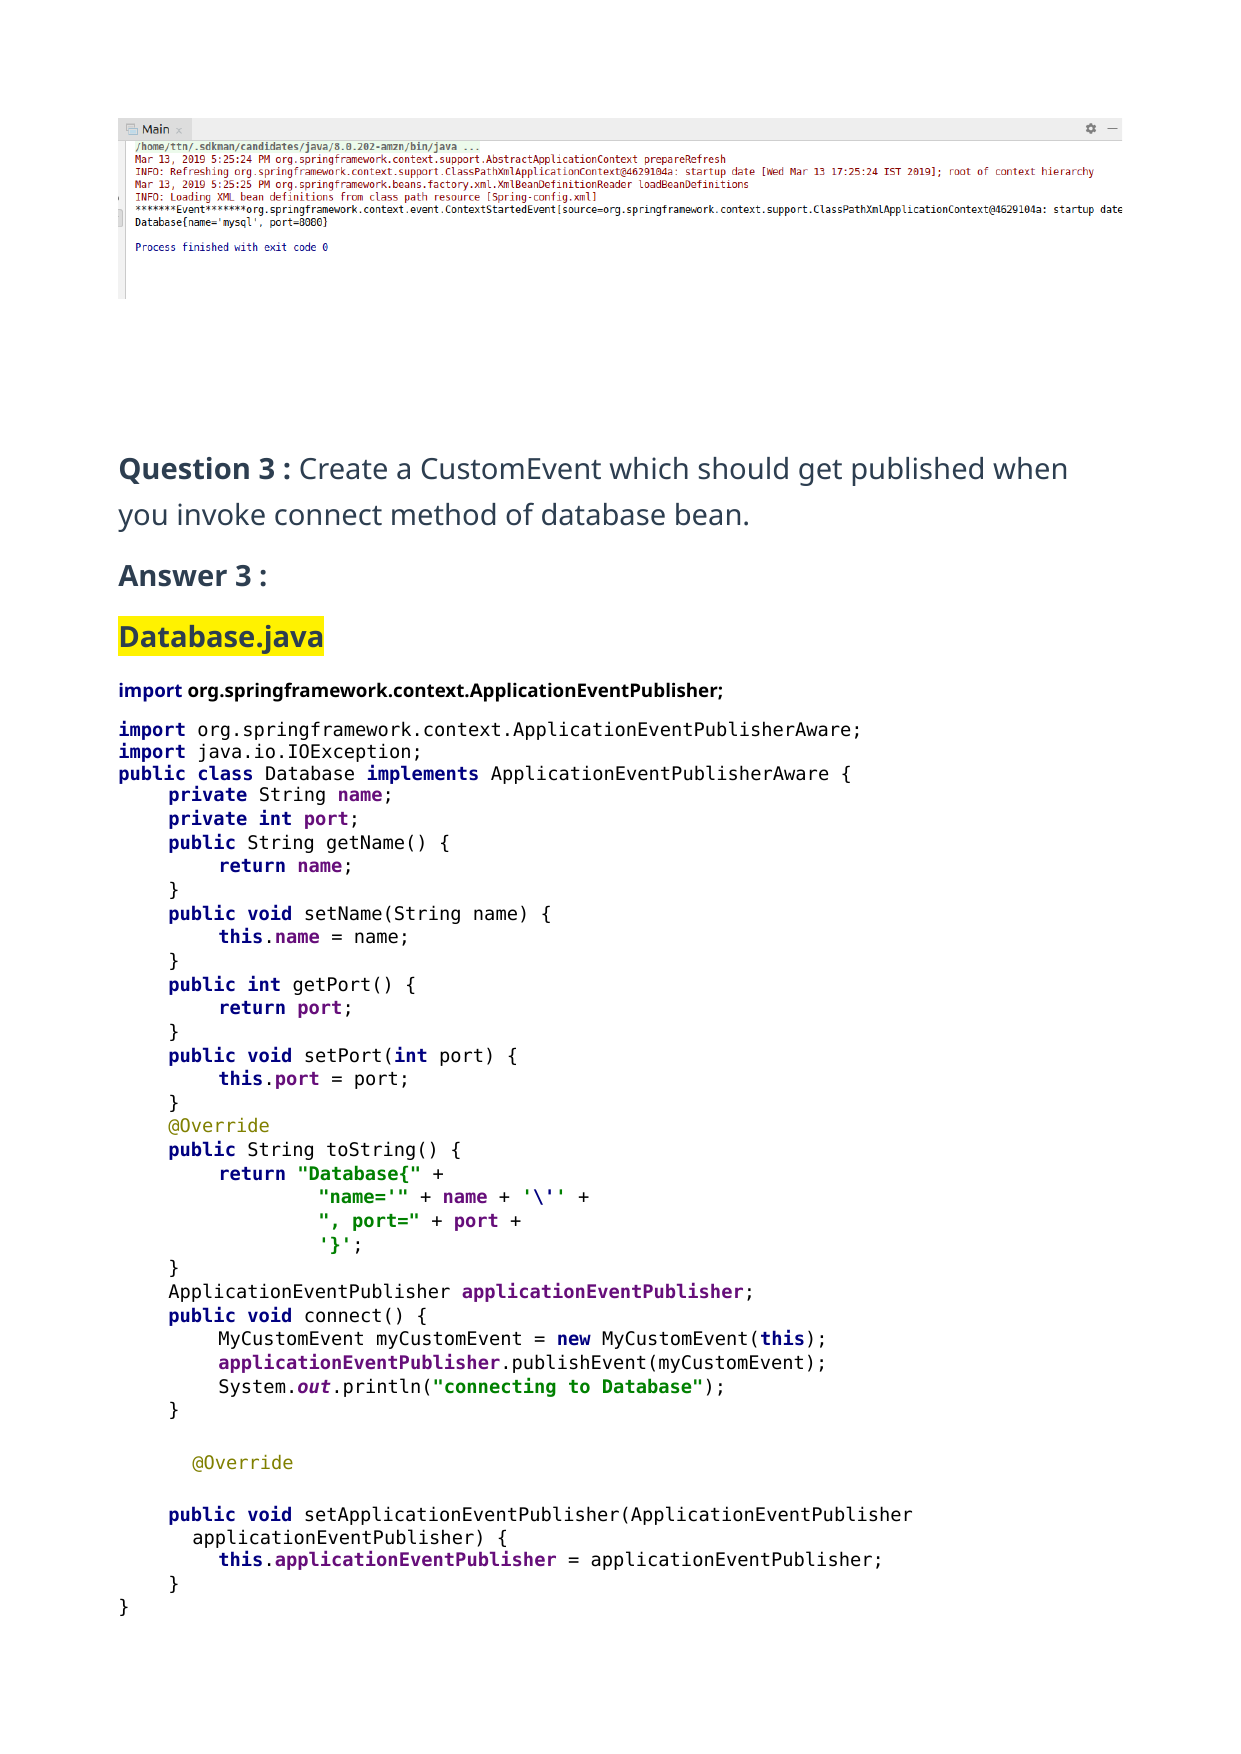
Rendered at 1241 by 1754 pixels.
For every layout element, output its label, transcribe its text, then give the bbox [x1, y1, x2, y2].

text applicationEventPublisher.publishEvent(myCustomEvent); [118, 1352, 1122, 1376]
text public String getName() { [118, 832, 1122, 855]
text ", port=" + port + [118, 1210, 1122, 1234]
text public void setPort(int port) { [118, 1044, 1122, 1068]
text } [118, 1092, 1122, 1116]
text @Override [118, 1116, 1122, 1139]
text ApplicationEventPublisher applicationEventPublisher; [118, 1281, 1122, 1305]
text public void connect() { [118, 1305, 1122, 1328]
text import org.springframework.context.ApplicationEventPublisherAware; [118, 719, 1122, 741]
text private int port; [118, 808, 1122, 832]
text import java.io.IOException; [118, 741, 1122, 763]
text public void setName(String name) { [118, 903, 1122, 926]
text } [118, 1597, 1122, 1618]
text this.port = port; [118, 1068, 1122, 1092]
text } [118, 1573, 1122, 1597]
text import org.springframework.context.ApplicationEventPublisher; [118, 678, 1122, 703]
text } [118, 1399, 1122, 1423]
text this.applicationEventPublisher = applicationEventPublisher; [118, 1549, 1122, 1573]
text public int getPort() { [118, 974, 1122, 997]
text } [118, 1021, 1122, 1044]
text public String toString() { [118, 1139, 1122, 1163]
text Question 3 : Create a CustomEvent which should get published when you invoke connect method of database bean. [118, 448, 1122, 534]
text private String name; [118, 784, 1122, 808]
text this.name = name; [118, 926, 1122, 950]
text } [118, 950, 1122, 974]
text @Override [118, 1452, 1122, 1474]
text Database.java [118, 616, 1122, 656]
picture [118, 118, 1123, 299]
text MyCustomEvent myCustomEvent = new MyCustomEvent(this); [118, 1328, 1122, 1352]
text } [118, 879, 1122, 903]
text } [118, 1257, 1122, 1281]
text Answer 3 : [118, 555, 1122, 595]
text return port; [118, 997, 1122, 1021]
text System.out.println("connecting to Database"); [118, 1376, 1122, 1399]
text return name; [118, 855, 1122, 879]
text "name='" + name + '\'' + [118, 1186, 1122, 1210]
text public void setApplicationEventPublisher(ApplicationEventPublisher applicationEventPublisher) { [118, 1504, 1122, 1549]
text return "Database{" + [118, 1163, 1122, 1186]
text '}'; [118, 1234, 1122, 1257]
text public class Database implements ApplicationEventPublisherAware { [118, 763, 1122, 784]
